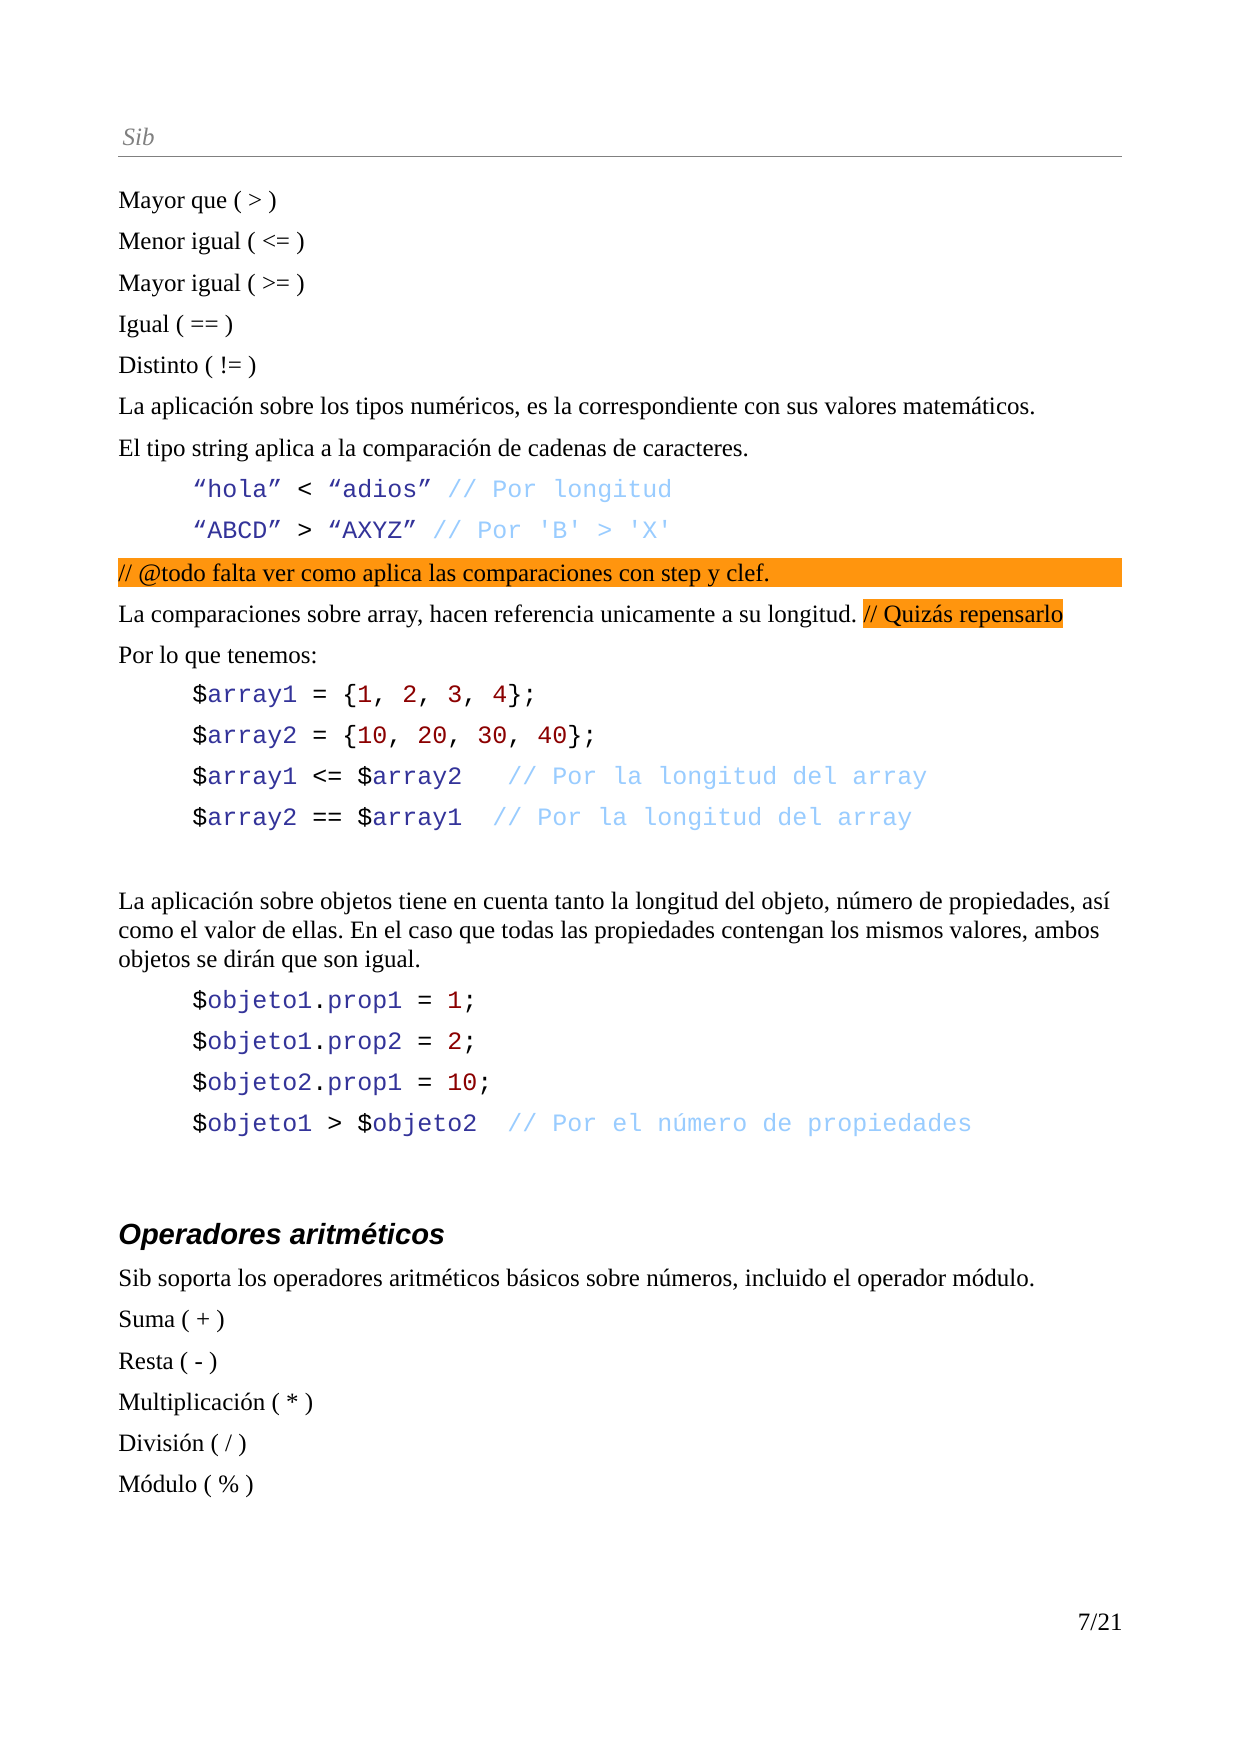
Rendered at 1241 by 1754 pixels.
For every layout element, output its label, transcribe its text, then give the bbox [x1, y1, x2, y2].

text Distinto ( != ) [118, 350, 1122, 379]
text $array2 = {10, 20, 30, 40}; [118, 723, 1122, 751]
text Suma ( + ) [118, 1304, 1122, 1333]
text División ( / ) [118, 1428, 1122, 1457]
text “hola” < “adios” // Por longitud [118, 474, 1122, 505]
text La comparaciones sobre array, hacen referencia unicamente a su longitud. // Quizás repensarlo [118, 599, 1122, 628]
text Por lo que tenemos: [118, 641, 1122, 669]
text El tipo string aplica a la comparación de cadenas de caracteres. [118, 433, 1122, 461]
subtitle Operadores aritméticos [118, 1217, 1122, 1251]
text Sib soporta los operadores aritméticos básicos sobre números, incluido el operador módulo. [118, 1263, 1122, 1292]
text “ABCD” > “AXYZ” // Por 'B' > 'X' [118, 517, 1122, 546]
text Multiplicación ( * ) [118, 1387, 1122, 1416]
text $objeto2.prop1 = 10; [118, 1069, 1122, 1098]
text La aplicación sobre los tipos numéricos, es la correspondiente con sus valores matemáticos. [118, 391, 1122, 420]
text Mayor igual ( >= ) [118, 268, 1122, 296]
text Resta ( - ) [118, 1346, 1122, 1374]
text Mayor que ( > ) [118, 185, 1122, 214]
text La aplicación sobre objetos tiene en cuenta tanto la longitud del objeto, número de propiedades, así como el valor de ellas. En el caso que todas las propiedades contengan los mismos valores, ambos objetos se dirán que son igual. [118, 886, 1122, 973]
text $array2 == $array1 // Por la longitud del array [118, 804, 1122, 833]
text // @todo falta ver como aplica las comparaciones con step y clef. [118, 558, 1122, 587]
text $objeto1 > $objeto2 // Por el número de propiedades [118, 1110, 1122, 1138]
text $objeto1.prop2 = 2; [118, 1028, 1122, 1057]
text Menor igual ( <= ) [118, 226, 1122, 255]
text $array1 = {1, 2, 3, 4}; [118, 682, 1122, 710]
text Igual ( == ) [118, 309, 1122, 338]
text Módulo ( % ) [118, 1469, 1122, 1498]
text $objeto1.prop1 = 1; [118, 985, 1122, 1016]
text $array1 <= $array2 // Por la longitud del array [118, 763, 1122, 792]
